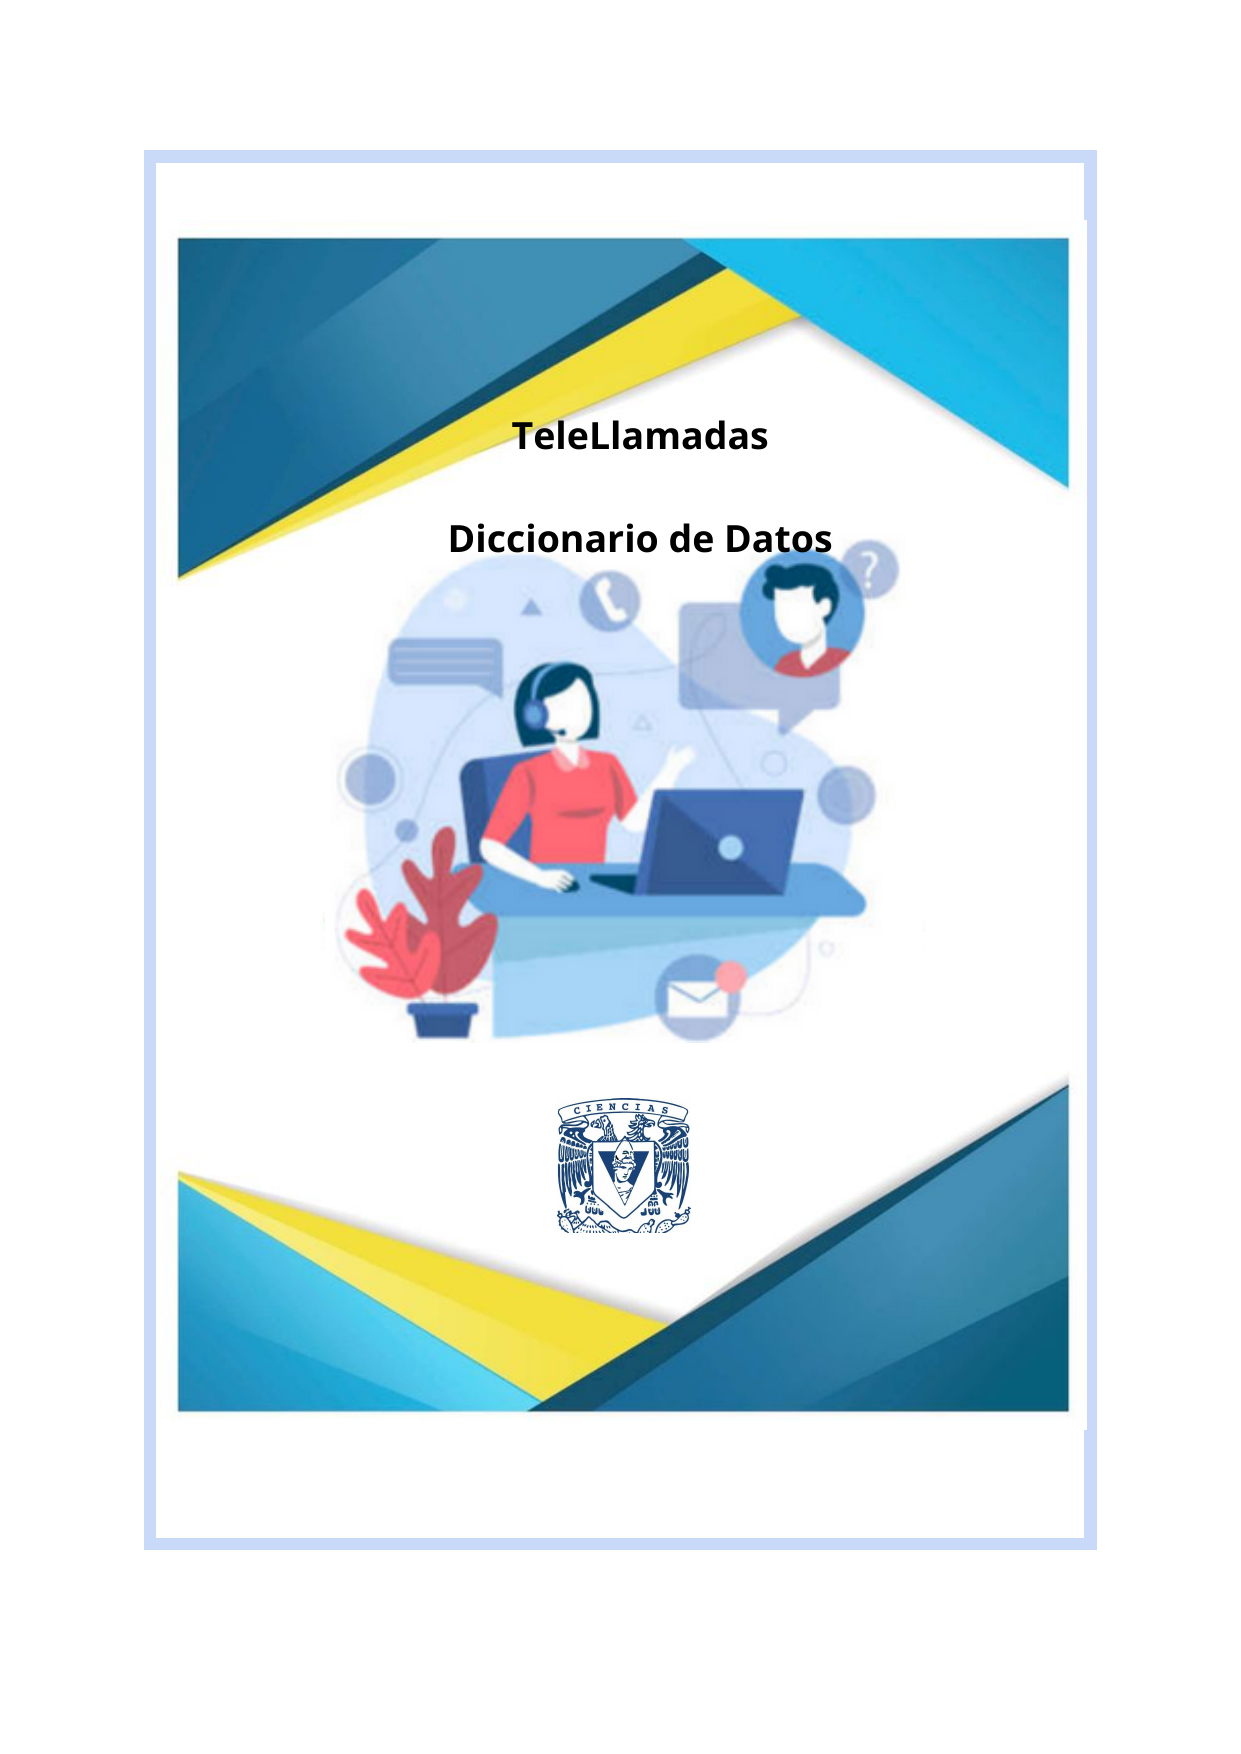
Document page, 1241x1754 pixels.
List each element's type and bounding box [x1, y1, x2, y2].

picture [160, 220, 1087, 1430]
table_header [156, 163, 1084, 1537]
